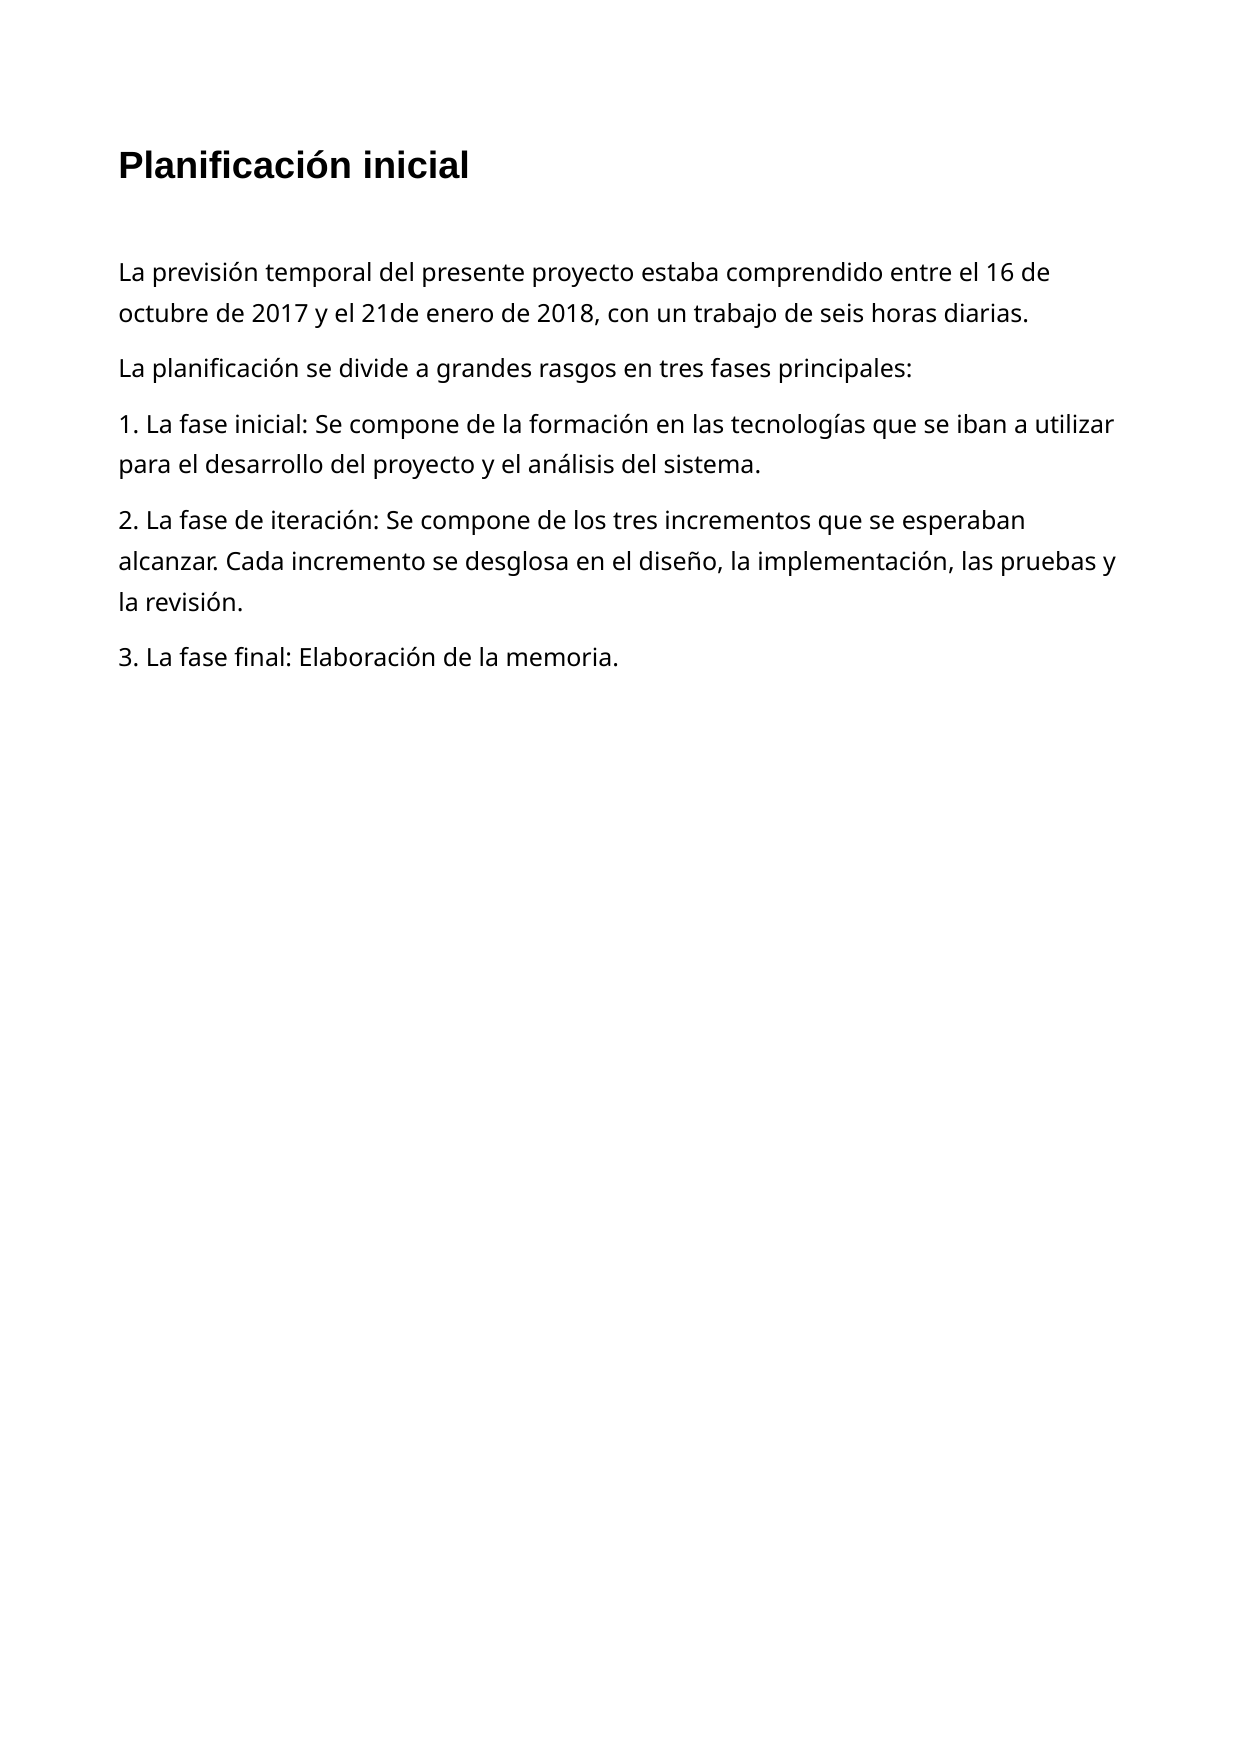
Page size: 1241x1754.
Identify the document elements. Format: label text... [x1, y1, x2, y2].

subtitle Planificación inicial [118, 143, 1122, 187]
text La planificación se divide a grandes rasgos en tres fases principales: [118, 351, 1122, 385]
text 2. La fase de iteración: Se compone de los tres incrementos que se esperaban alcanzar. Cada incremento se desglosa en el diseño, la implementación, las pruebas y la revisión. [118, 503, 1122, 618]
text 3. La fase final: Elaboración de la memoria. [118, 640, 1122, 674]
text 1. La fase inicial: Se compone de la formación en las tecnologías que se iban a utilizar para el desarrollo del proyecto y el análisis del sistema. [118, 406, 1122, 481]
text La previsión temporal del presente proyecto estaba comprendido entre el 16 de octubre de 2017 y el 21de enero de 2018, con un trabajo de seis horas diarias. [118, 255, 1122, 329]
